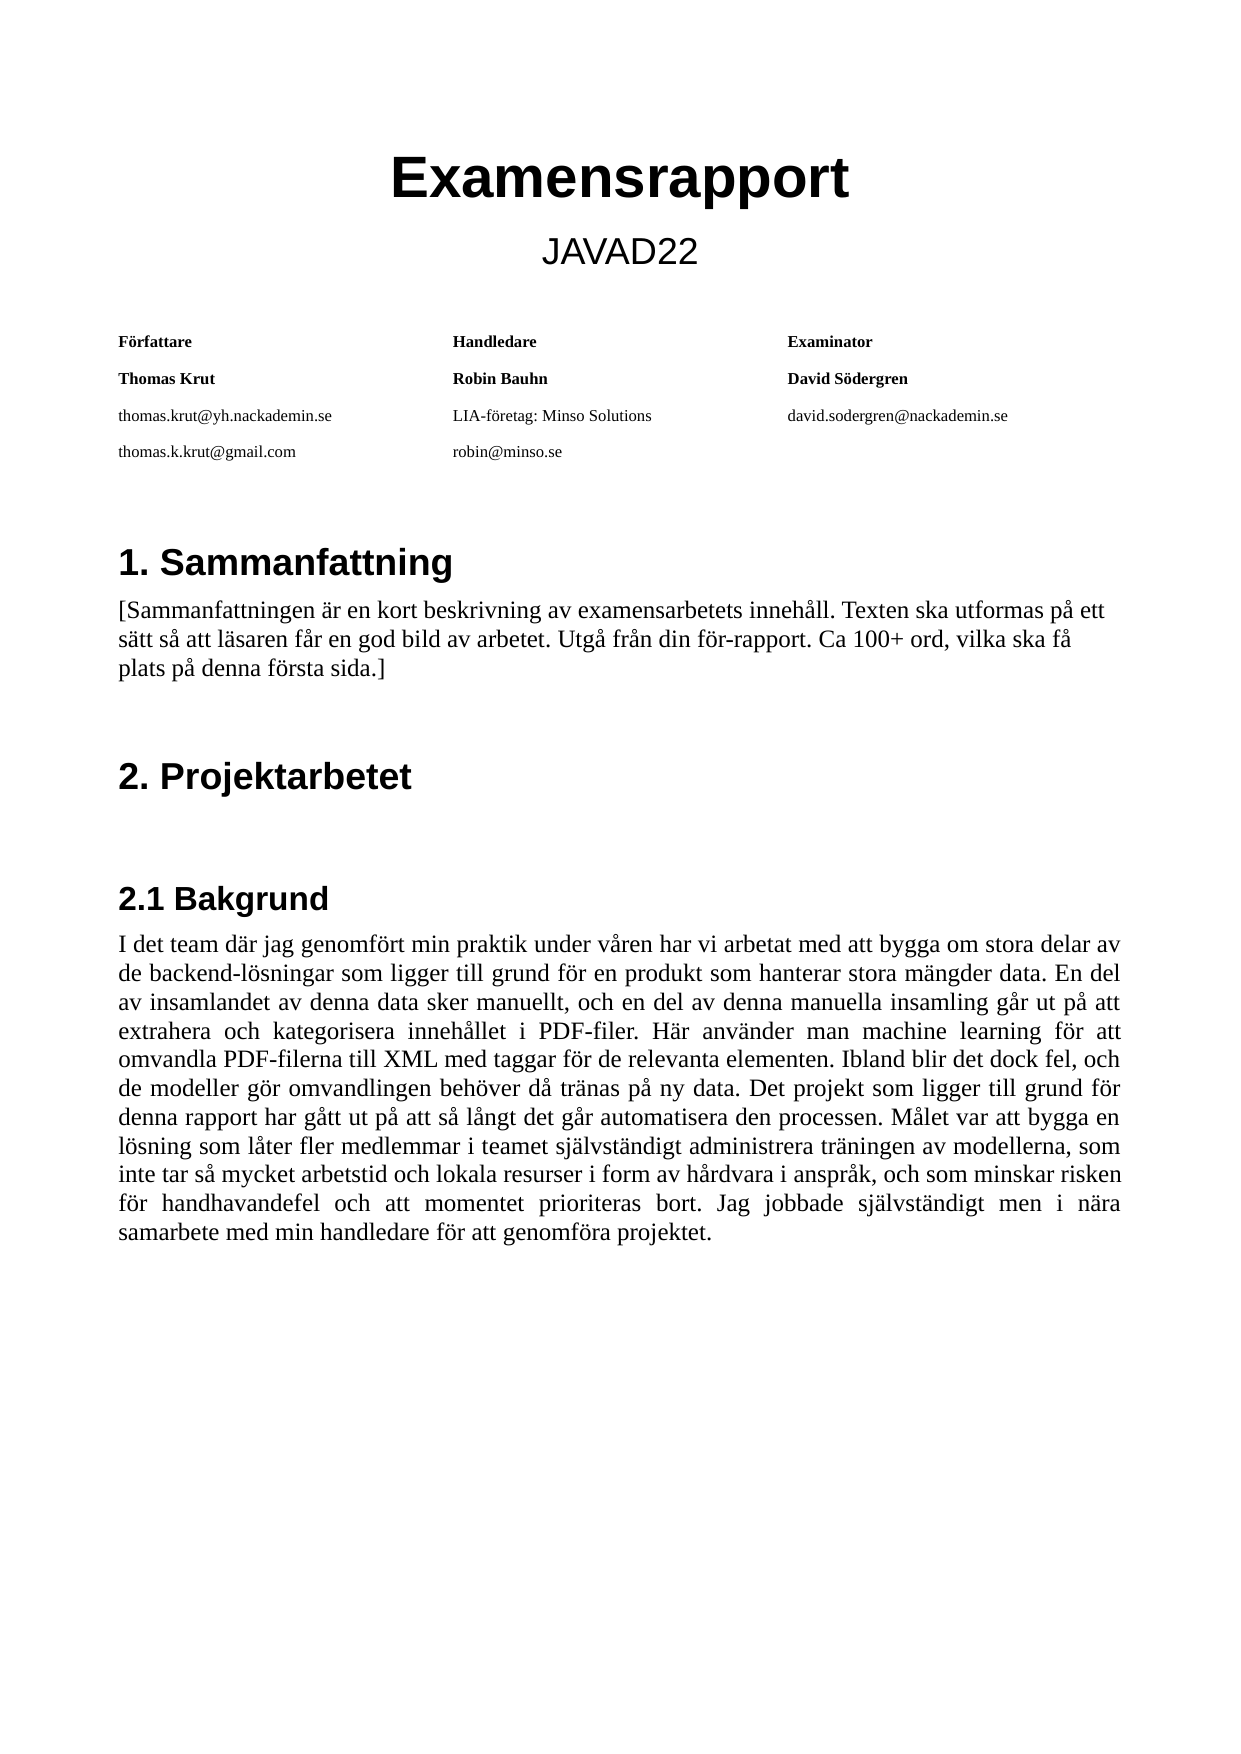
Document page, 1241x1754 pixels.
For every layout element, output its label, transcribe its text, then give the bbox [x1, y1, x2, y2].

table_cell [788, 442, 1122, 478]
table_cell thomas.k.krut@gmail.com [118, 442, 453, 478]
table_header Handledare [453, 332, 787, 369]
table_cell david.sodergren@nackademin.se [788, 405, 1122, 442]
text I det team där jag genomfört min praktik under våren har vi arbetat med att bygga om stora delar av de backend-lösningar som ligger till grund för en produkt som hanterar stora mängder data. En del av insamlandet av denna data sker manuellt, och en del av denna manuella insamling går ut på att extrahera och kategorisera innehållet i PDF-filer. Här använder man machine learning för att omvandla PDF-filerna till XML med taggar för de relevanta elementen. Ibland blir det dock fel, och de modeller gör omvandlingen behöver då tränas på ny data. Det projekt som ligger till grund för denna rapport har gått ut på att så långt det går automatisera den processen. Målet var att bygga en lösning som låter fler medlemmar i teamet självständigt administrera träningen av modellerna, som inte tar så mycket arbetstid och lokala resurser i form av hårdvara i anspråk, och som minskar risken för handhavandefel och att momentet prioriteras bort. Jag jobbade självständigt men i nära samarbete med min handledare för att genomföra projektet. [118, 929, 1122, 1246]
table_cell LIA-företag: Minso Solutions [453, 405, 787, 442]
table_cell Thomas Krut [118, 369, 453, 405]
subtitle JAVAD22 [118, 229, 1122, 272]
table_cell robin@minso.se [453, 442, 787, 478]
table_header Författare [118, 332, 453, 369]
table_cell Robin Bauhn [453, 369, 787, 405]
table_cell David Södergren [788, 369, 1122, 405]
subtitle 2. Projektarbetet [118, 754, 1122, 798]
text [Sammanfattningen är en kort beskrivning av examensarbetets innehåll. Texten ska utformas på ett sätt så att läsaren får en god bild av arbetet. Utgå från din för-rapport. Ca 100+ ord, vilka ska få plats på denna första sida.] [118, 596, 1122, 682]
table_cell thomas.krut@yh.nackademin.se [118, 405, 453, 442]
subtitle 2.1 Bakgrund [118, 878, 1122, 917]
table_header Examinator [788, 332, 1122, 369]
title Examensrapport [118, 143, 1122, 210]
subtitle 1. Sammanfattning [118, 540, 1122, 583]
